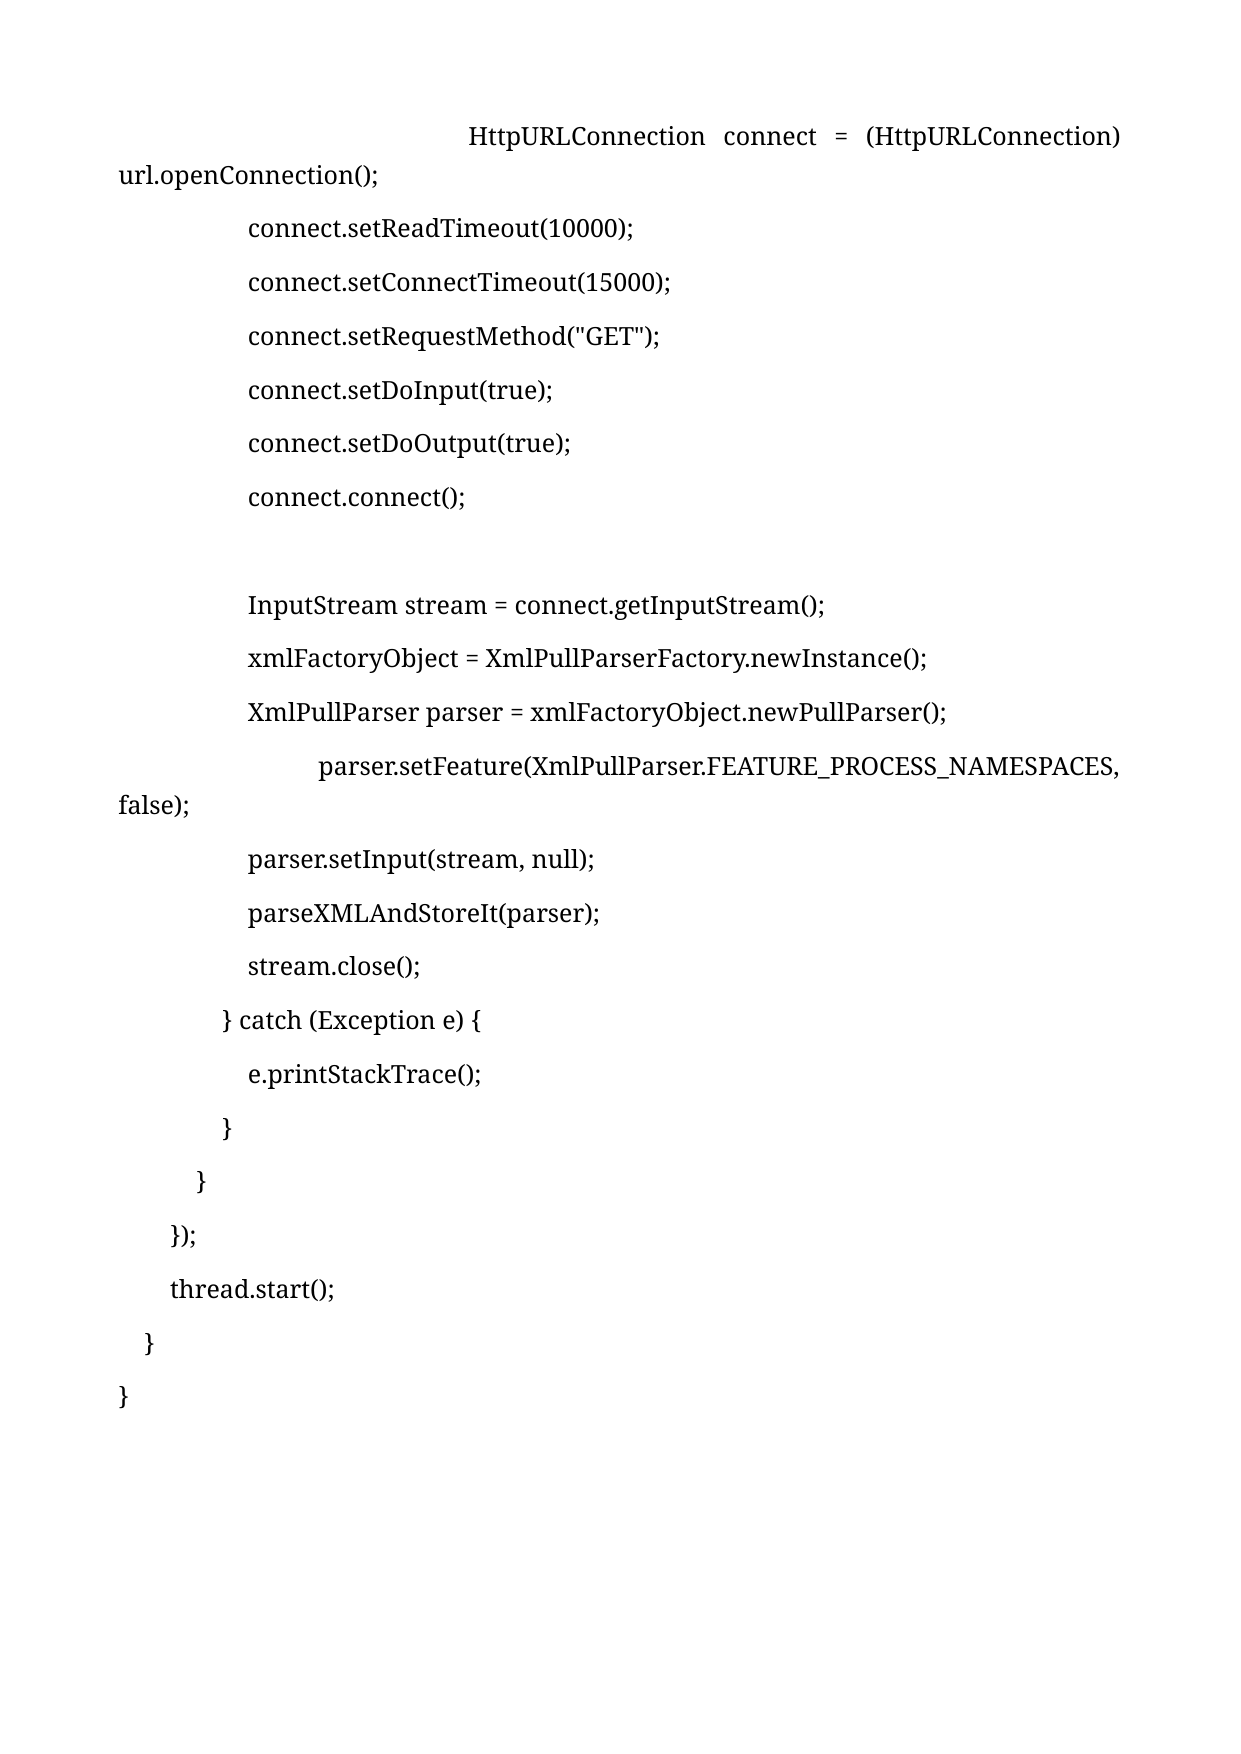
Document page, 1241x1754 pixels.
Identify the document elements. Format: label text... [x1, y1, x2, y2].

text thread.start(); [118, 1271, 1122, 1306]
text connect.setConnectTimeout(15000); [118, 265, 1122, 299]
text XmlPullParser parser = xmlFactoryObject.newPullParser(); [118, 695, 1122, 729]
text parser.setInput(stream, null); [118, 841, 1122, 876]
text connect.setRequestMethod("GET"); [118, 318, 1122, 353]
text stream.close(); [118, 949, 1122, 983]
text } catch (Exception e) { [118, 1003, 1122, 1037]
text connect.setReadTimeout(10000); [118, 211, 1122, 245]
text } [118, 1379, 1122, 1413]
text } [118, 1325, 1122, 1359]
text connect.setDoOutput(true); [118, 426, 1122, 460]
text } [118, 1110, 1122, 1144]
text connect.connect(); [118, 480, 1122, 514]
text HttpURLConnection connect = (HttpURLConnection) url.openConnection(); [118, 118, 1122, 191]
text parseXMLAndStoreIt(parser); [118, 895, 1122, 929]
text } [118, 1164, 1122, 1198]
text parser.setFeature(XmlPullParser.FEATURE_PROCESS_NAMESPACES, false); [118, 748, 1122, 822]
text xmlFactoryObject = XmlPullParserFactory.newInstance(); [118, 641, 1122, 675]
text }); [118, 1218, 1122, 1252]
text e.printStackTrace(); [118, 1056, 1122, 1091]
text InputStream stream = connect.getInputStream(); [118, 587, 1122, 621]
text connect.setDoInput(true); [118, 372, 1122, 406]
